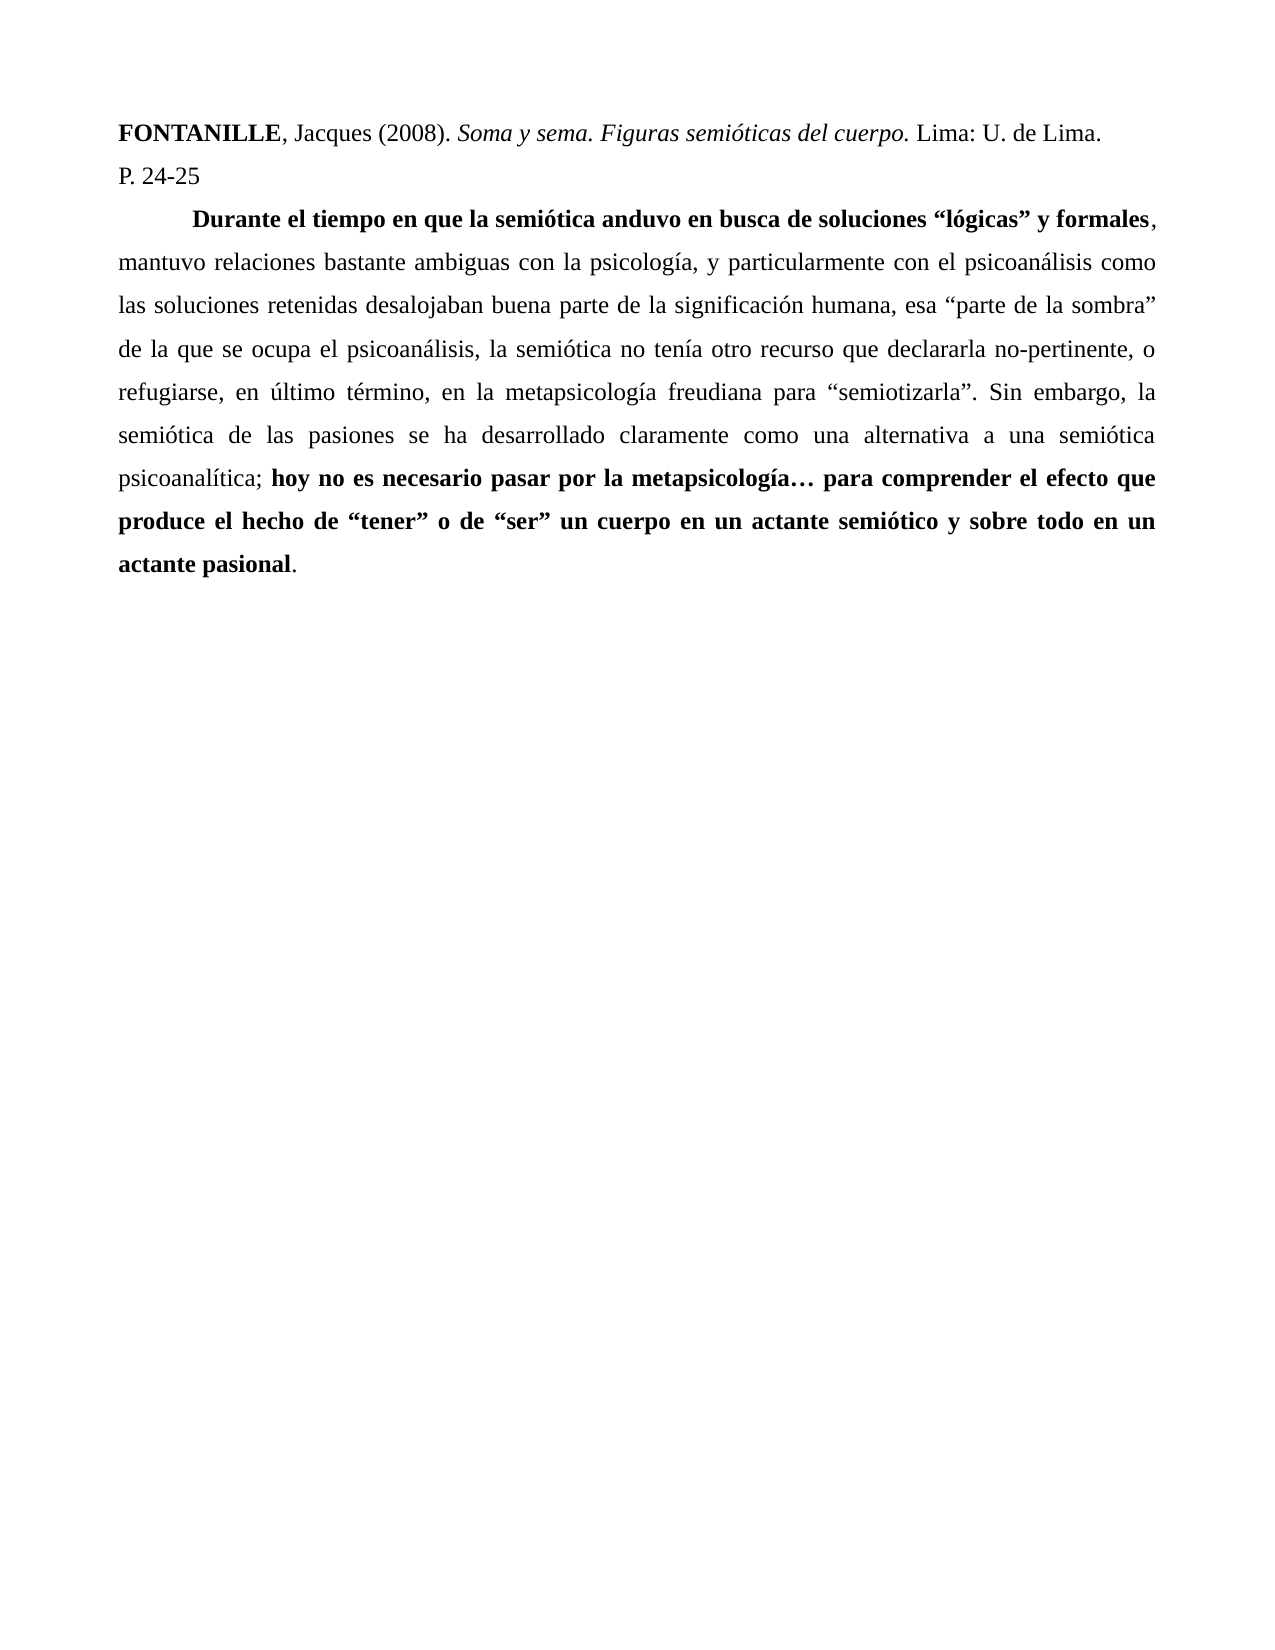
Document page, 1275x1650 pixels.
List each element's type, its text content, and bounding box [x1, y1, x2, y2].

text FONTANILLE, Jacques (2008). Soma y sema. Figuras semióticas del cuerpo. Lima: U. de Lima. [118, 118, 1157, 147]
text P. 24-25 [118, 161, 1157, 190]
text Durante el tiempo en que la semiótica anduvo en busca de soluciones “lógicas” y formales, mantuvo relaciones bastante ambiguas con la psicología, y particularmente con el psicoanálisis como las soluciones retenidas desalojaban buena parte de la significación humana, esa “parte de la sombra” de la que se ocupa el psicoanálisis, la semiótica no tenía otro recurso que declararla no-pertinente, o refugiarse, en último término, en la metapsicología freudiana para “semiotizarla”. Sin embargo, la semiótica de las pasiones se ha desarrollado claramente como una alternativa a una semiótica psicoanalítica; hoy no es necesario pasar por la metapsicología… para comprender el efecto que produce el hecho de “tener” o de “ser” un cuerpo en un actante semiótico y sobre todo en un actante pasional. [118, 204, 1157, 578]
